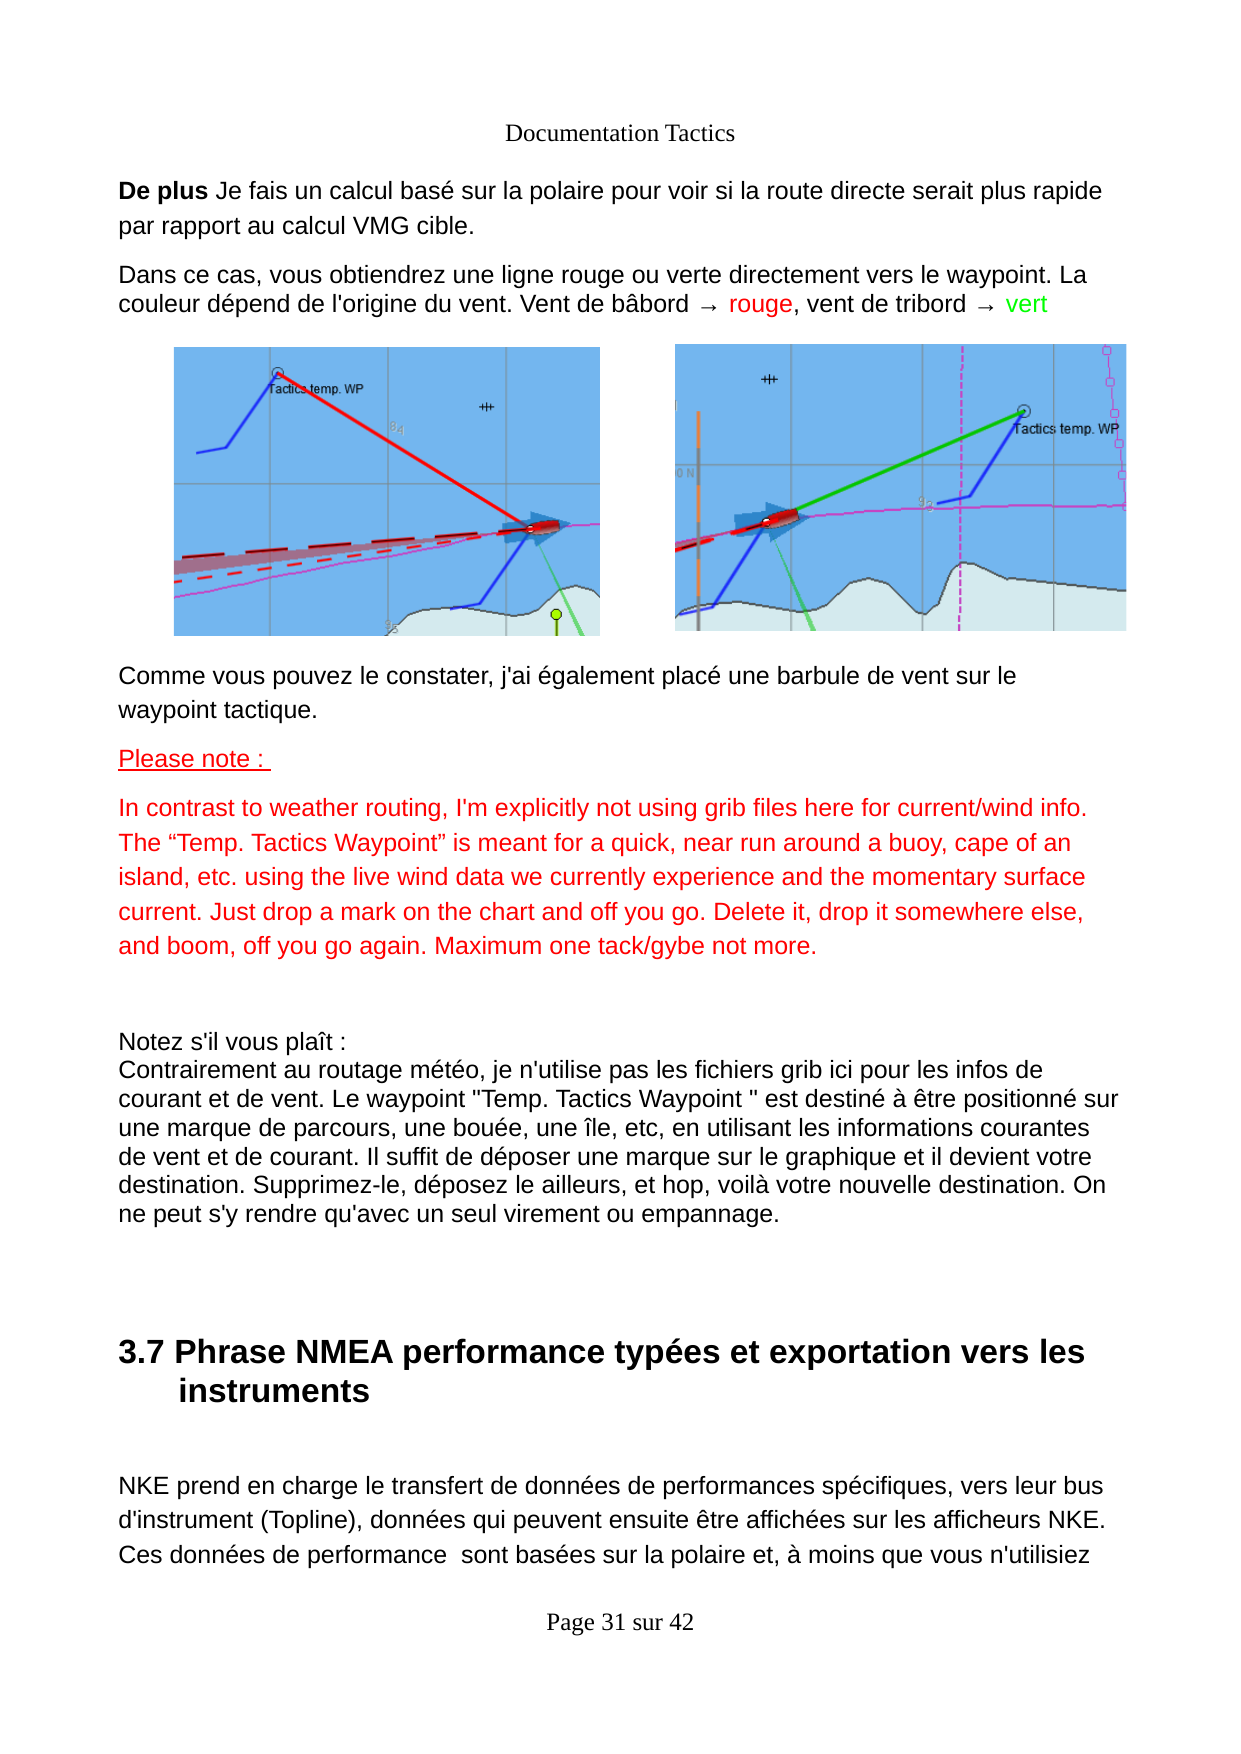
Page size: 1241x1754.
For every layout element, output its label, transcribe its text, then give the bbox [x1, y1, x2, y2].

picture [675, 344, 1127, 631]
text Please note : [118, 744, 1122, 773]
text De plus Je fais un calcul basé sur la polaire pour voir si la route directe serait plus rapide par rapport au calcul VMG cible. [118, 176, 1122, 239]
text Dans ce cas, vous obtiendrez une ligne rouge ou verte directement vers le waypoint. La couleur dépend de l'origine du vent. Vent de bâbord → rouge, vent de tribord → vert [118, 260, 1122, 317]
subtitle 3.7 Phrase NMEA performance typées et exportation vers les instruments [118, 1332, 1122, 1409]
text NKE prend en charge le transfert de données de performances spécifiques, vers leur bus d'instrument (Topline), données qui peuvent ensuite être affichées sur les afficheurs NKE. Ces données de performance sont basées sur la polaire et, à moins que vous n'utilisiez [118, 1471, 1122, 1569]
text Notez s'il vous plaît : Contrairement au routage météo, je n'utilise pas les fichiers grib ici pour les infos de courant et de vent. Le waypoint "Temp. Tactics Waypoint " est destiné à être positionné sur une marque de parcours, une bouée, une île, etc, en utilisant les informations courantes de vent et de courant. Il suffit de déposer une marque sur le graphique et il devient votre destination. Supprimez-le, déposez le ailleurs, et hop, voilà votre nouvelle destination. On ne peut s'y rendre qu'avec un seul virement ou empannage. [118, 1026, 1122, 1228]
text Comme vous pouvez le constater, j'ai également placé une barbule de vent sur le waypoint tactique. [118, 661, 1122, 724]
picture [173, 347, 600, 636]
text In contrast to weather routing, I'm explicitly not using grib files here for current/wind info. The “Temp. Tactics Waypoint” is meant for a quick, near run around a buoy, cape of an island, etc. using the live wind data we currently experience and the momentary surface current. Just drop a mark on the chart and off you go. Delete it, drop it somewhere else, and boom, off you go again. Maximum one tack/gybe not more. [118, 793, 1122, 960]
